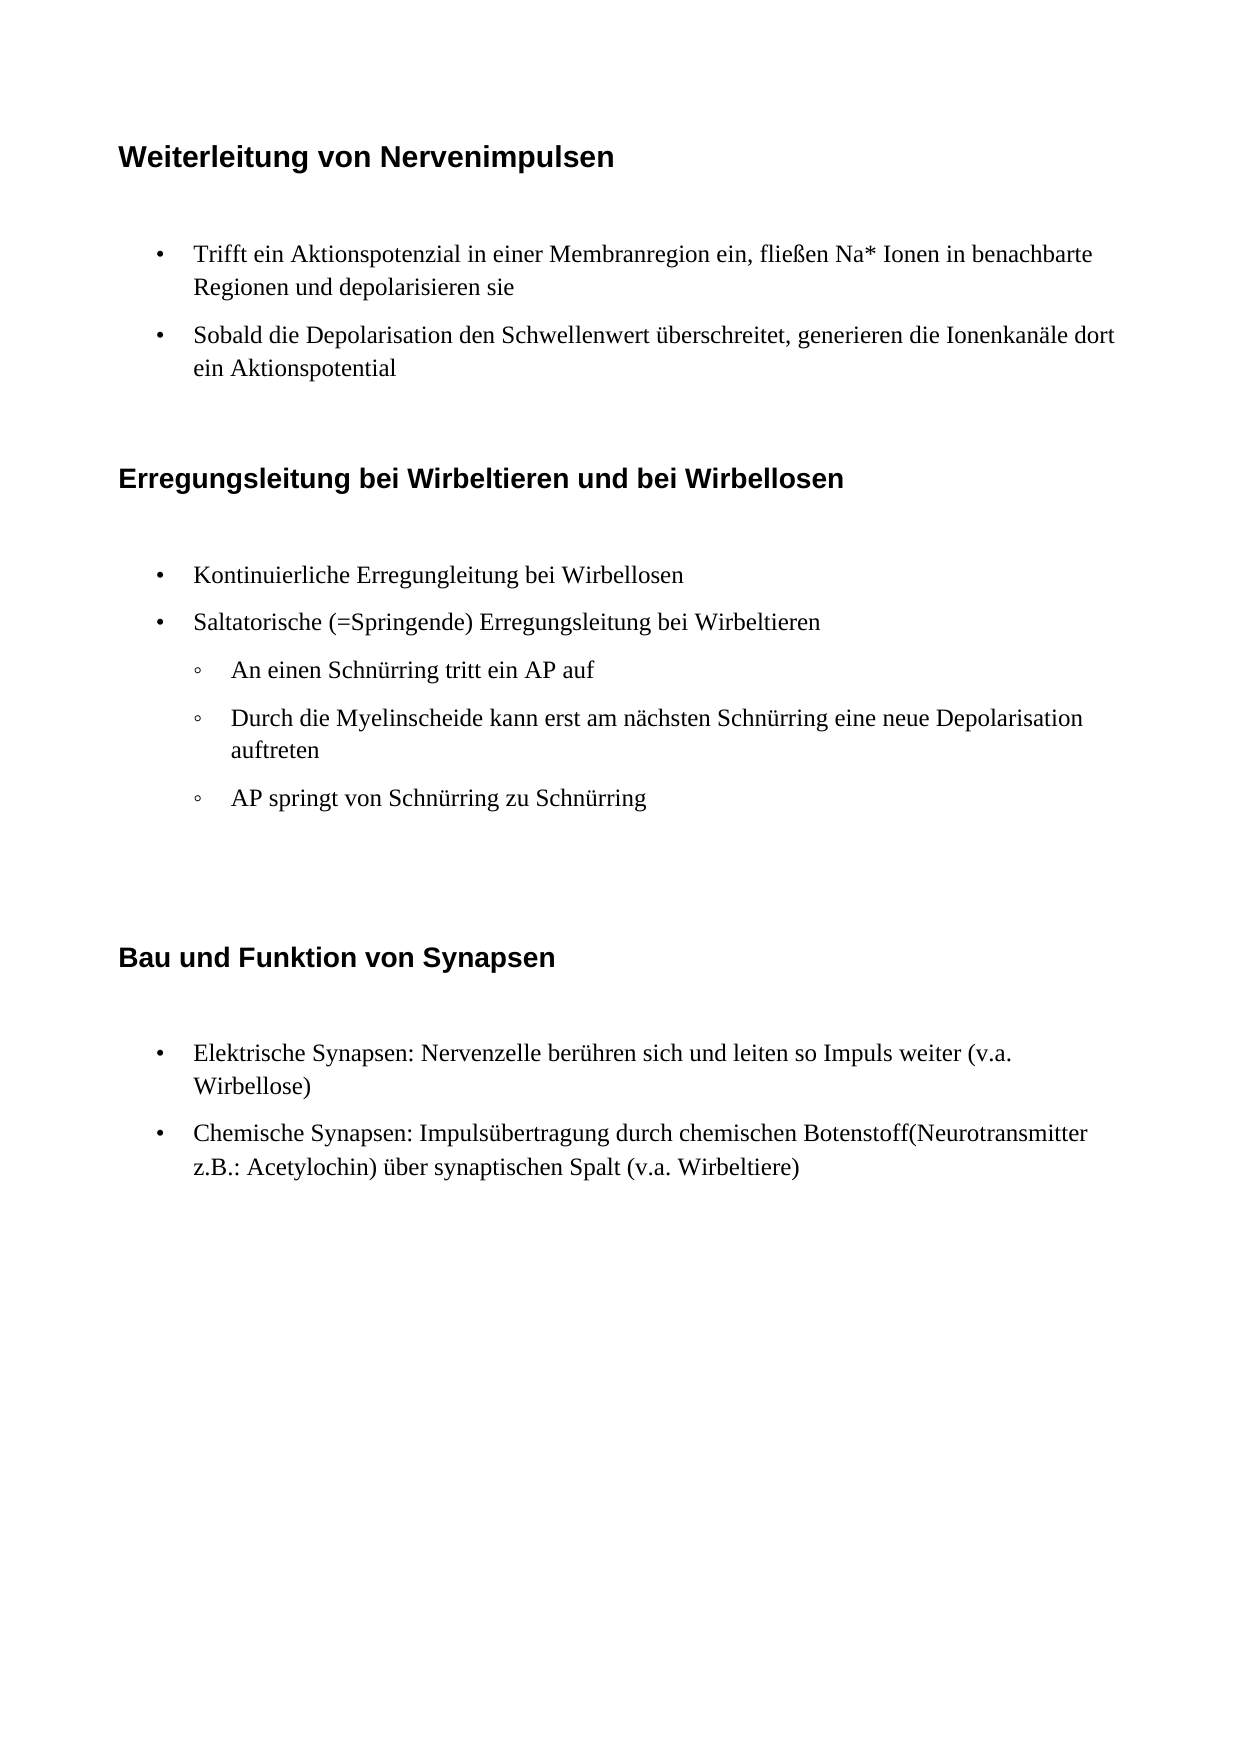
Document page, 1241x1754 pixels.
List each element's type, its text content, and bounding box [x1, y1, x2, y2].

list Sobald die Depolarisation den Schwellenwert überschreitet, generieren die Ionenkanäle dort ein Aktionspotential [156, 320, 1122, 381]
list Elektrische Synapsen: Nervenzelle berühren sich und leiten so Impuls weiter (v.a. Wirbellose) [156, 1038, 1122, 1100]
list Kontinuierliche Erregungleitung bei Wirbellosen [156, 560, 1122, 588]
subtitle Bau und Funktion von Synapsen [118, 941, 1122, 973]
subtitle Erregungsleitung bei Wirbeltieren und bei Wirbellosen [118, 462, 1122, 495]
list Chemische Synapsen: Impulsübertragung durch chemischen Botenstoff(Neurotransmitter z.B.: Acetylochin) über synaptischen Spalt (v.a. Wirbeltiere) [156, 1118, 1122, 1180]
subtitle Weiterleitung von Nervenimpulsen [118, 139, 1122, 174]
list Saltatorische (=Springende) Erregungsleitung bei Wirbeltieren [156, 607, 1122, 636]
list Trifft ein Aktionspotenzial in einer Membranregion ein, fließen Na* Ionen in benachbarte Regionen und depolarisieren sie [156, 239, 1122, 301]
list AP springt von Schnürring zu Schnürring [193, 783, 1122, 812]
list Durch die Myelinscheide kann erst am nächsten Schnürring eine neue Depolarisation auftreten [193, 703, 1122, 764]
list An einen Schnürring tritt ein AP auf [193, 655, 1122, 684]
